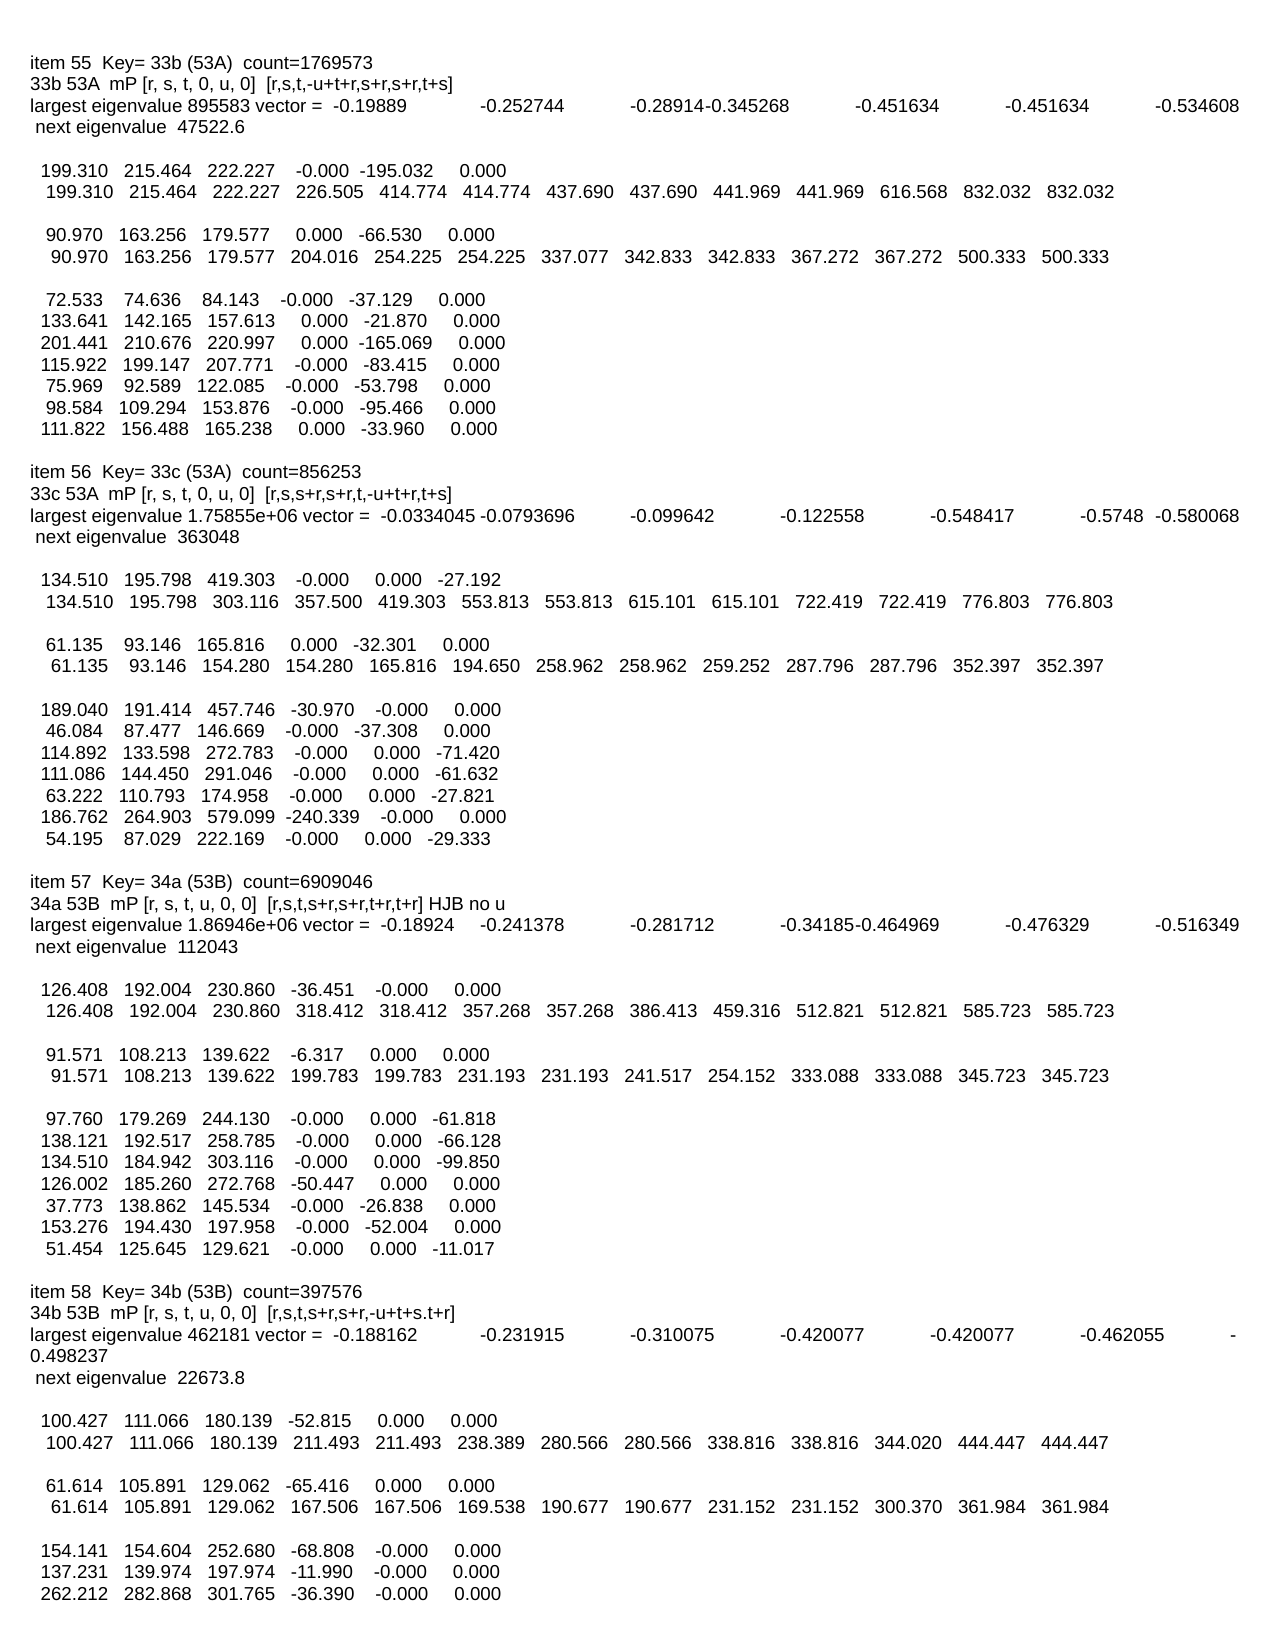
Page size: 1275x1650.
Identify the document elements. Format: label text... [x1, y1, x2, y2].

text 100.427 111.066 180.139 -52.815 0.000 0.000 [30, 1410, 1245, 1432]
text next eigenvalue 112043 [30, 936, 1245, 957]
text 126.408 192.004 230.860 -36.451 -0.000 0.000 [30, 979, 1245, 1000]
text 100.427 111.066 180.139 211.493 211.493 238.389 280.566 280.566 338.816 338.816 344.020 444.447 444.447 [30, 1432, 1245, 1453]
text 115.922 199.147 207.771 -0.000 -83.415 0.000 [30, 353, 1245, 375]
text 199.310 215.464 222.227 226.505 414.774 414.774 437.690 437.690 441.969 441.969 616.568 832.032 832.032 [30, 181, 1245, 202]
text 111.086 144.450 291.046 -0.000 0.000 -61.632 [30, 763, 1245, 785]
text 91.571 108.213 139.622 -6.317 0.000 0.000 [30, 1043, 1245, 1065]
text largest eigenvalue 462181 vector = -0.188162 -0.231915 -0.310075 -0.420077 -0.420077 -0.462055 -0.498237 [30, 1324, 1245, 1367]
text 75.969 92.589 122.085 -0.000 -53.798 0.000 [30, 375, 1245, 397]
text 90.970 163.256 179.577 204.016 254.225 254.225 337.077 342.833 342.833 367.272 367.272 500.333 500.333 [30, 246, 1245, 267]
text 51.454 125.645 129.621 -0.000 0.000 -11.017 [30, 1237, 1245, 1259]
text 138.121 192.517 258.785 -0.000 0.000 -66.128 [30, 1130, 1245, 1151]
text 91.571 108.213 139.622 199.783 199.783 231.193 231.193 241.517 254.152 333.088 333.088 345.723 345.723 [30, 1065, 1245, 1087]
text largest eigenvalue 895583 vector = -0.19889 -0.252744 -0.28914 -0.345268 -0.451634 -0.451634 -0.534608 [30, 95, 1245, 116]
text 133.641 142.165 157.613 0.000 -21.870 0.000 [30, 310, 1245, 332]
text 61.135 93.146 165.816 0.000 -32.301 0.000 [30, 634, 1245, 655]
text 61.614 105.891 129.062 167.506 167.506 169.538 190.677 190.677 231.152 231.152 300.370 361.984 361.984 [30, 1496, 1245, 1518]
text 33b 53A mP [r, s, t, 0, u, 0] [r,s,t,-u+t+r,s+r,s+r,t+s] [30, 73, 1245, 95]
text item 57 Key= 34a (53B) count=6909046 [30, 871, 1245, 892]
text 114.892 133.598 272.783 -0.000 0.000 -71.420 [30, 742, 1245, 763]
text next eigenvalue 47522.6 [30, 116, 1245, 138]
text 111.822 156.488 165.238 0.000 -33.960 0.000 [30, 418, 1245, 440]
text 46.084 87.477 146.669 -0.000 -37.308 0.000 [30, 720, 1245, 742]
text 61.135 93.146 154.280 154.280 165.816 194.650 258.962 258.962 259.252 287.796 287.796 352.397 352.397 [30, 655, 1245, 677]
text 54.195 87.029 222.169 -0.000 0.000 -29.333 [30, 828, 1245, 849]
text 37.773 138.862 145.534 -0.000 -26.838 0.000 [30, 1194, 1245, 1216]
text 137.231 139.974 197.974 -11.990 -0.000 0.000 [30, 1561, 1245, 1582]
text 134.510 195.798 303.116 357.500 419.303 553.813 553.813 615.101 615.101 722.419 722.419 776.803 776.803 [30, 591, 1245, 612]
text 90.970 163.256 179.577 0.000 -66.530 0.000 [30, 224, 1245, 246]
text 134.510 184.942 303.116 -0.000 0.000 -99.850 [30, 1151, 1245, 1173]
text next eigenvalue 22673.8 [30, 1367, 1245, 1388]
text 34a 53B mP [r, s, t, u, 0, 0] [r,s,t,s+r,s+r,t+r,t+r] HJB no u [30, 892, 1245, 914]
text 126.002 185.260 272.768 -50.447 0.000 0.000 [30, 1173, 1245, 1194]
text 72.533 74.636 84.143 -0.000 -37.129 0.000 [30, 289, 1245, 310]
text 97.760 179.269 244.130 -0.000 0.000 -61.818 [30, 1108, 1245, 1130]
text next eigenvalue 363048 [30, 526, 1245, 547]
text 199.310 215.464 222.227 -0.000 -195.032 0.000 [30, 159, 1245, 181]
text 262.212 282.868 301.765 -36.390 -0.000 0.000 [30, 1582, 1245, 1604]
text largest eigenvalue 1.75855e+06 vector = -0.0334045 -0.0793696 -0.099642 -0.122558 -0.548417 -0.5748 -0.580068 [30, 504, 1245, 526]
text 186.762 264.903 579.099 -240.339 -0.000 0.000 [30, 806, 1245, 828]
text 189.040 191.414 457.746 -30.970 -0.000 0.000 [30, 698, 1245, 720]
text 201.441 210.676 220.997 0.000 -165.069 0.000 [30, 332, 1245, 353]
text item 55 Key= 33b (53A) count=1769573 [30, 52, 1245, 73]
text 126.408 192.004 230.860 318.412 318.412 357.268 357.268 386.413 459.316 512.821 512.821 585.723 585.723 [30, 1000, 1245, 1022]
text 61.614 105.891 129.062 -65.416 0.000 0.000 [30, 1475, 1245, 1496]
text 98.584 109.294 153.876 -0.000 -95.466 0.000 [30, 397, 1245, 418]
text largest eigenvalue 1.86946e+06 vector = -0.18924 -0.241378 -0.281712 -0.34185 -0.464969 -0.476329 -0.516349 [30, 914, 1245, 936]
text 33c 53A mP [r, s, t, 0, u, 0] [r,s,s+r,s+r,t,-u+t+r,t+s] [30, 483, 1245, 504]
text 154.141 154.604 252.680 -68.808 -0.000 0.000 [30, 1539, 1245, 1561]
text 153.276 194.430 197.958 -0.000 -52.004 0.000 [30, 1216, 1245, 1237]
text 34b 53B mP [r, s, t, u, 0, 0] [r,s,t,s+r,s+r,-u+t+s.t+r] [30, 1302, 1245, 1324]
text 134.510 195.798 419.303 -0.000 0.000 -27.192 [30, 569, 1245, 591]
text 63.222 110.793 174.958 -0.000 0.000 -27.821 [30, 785, 1245, 806]
text item 56 Key= 33c (53A) count=856253 [30, 461, 1245, 483]
text item 58 Key= 34b (53B) count=397576 [30, 1281, 1245, 1302]
